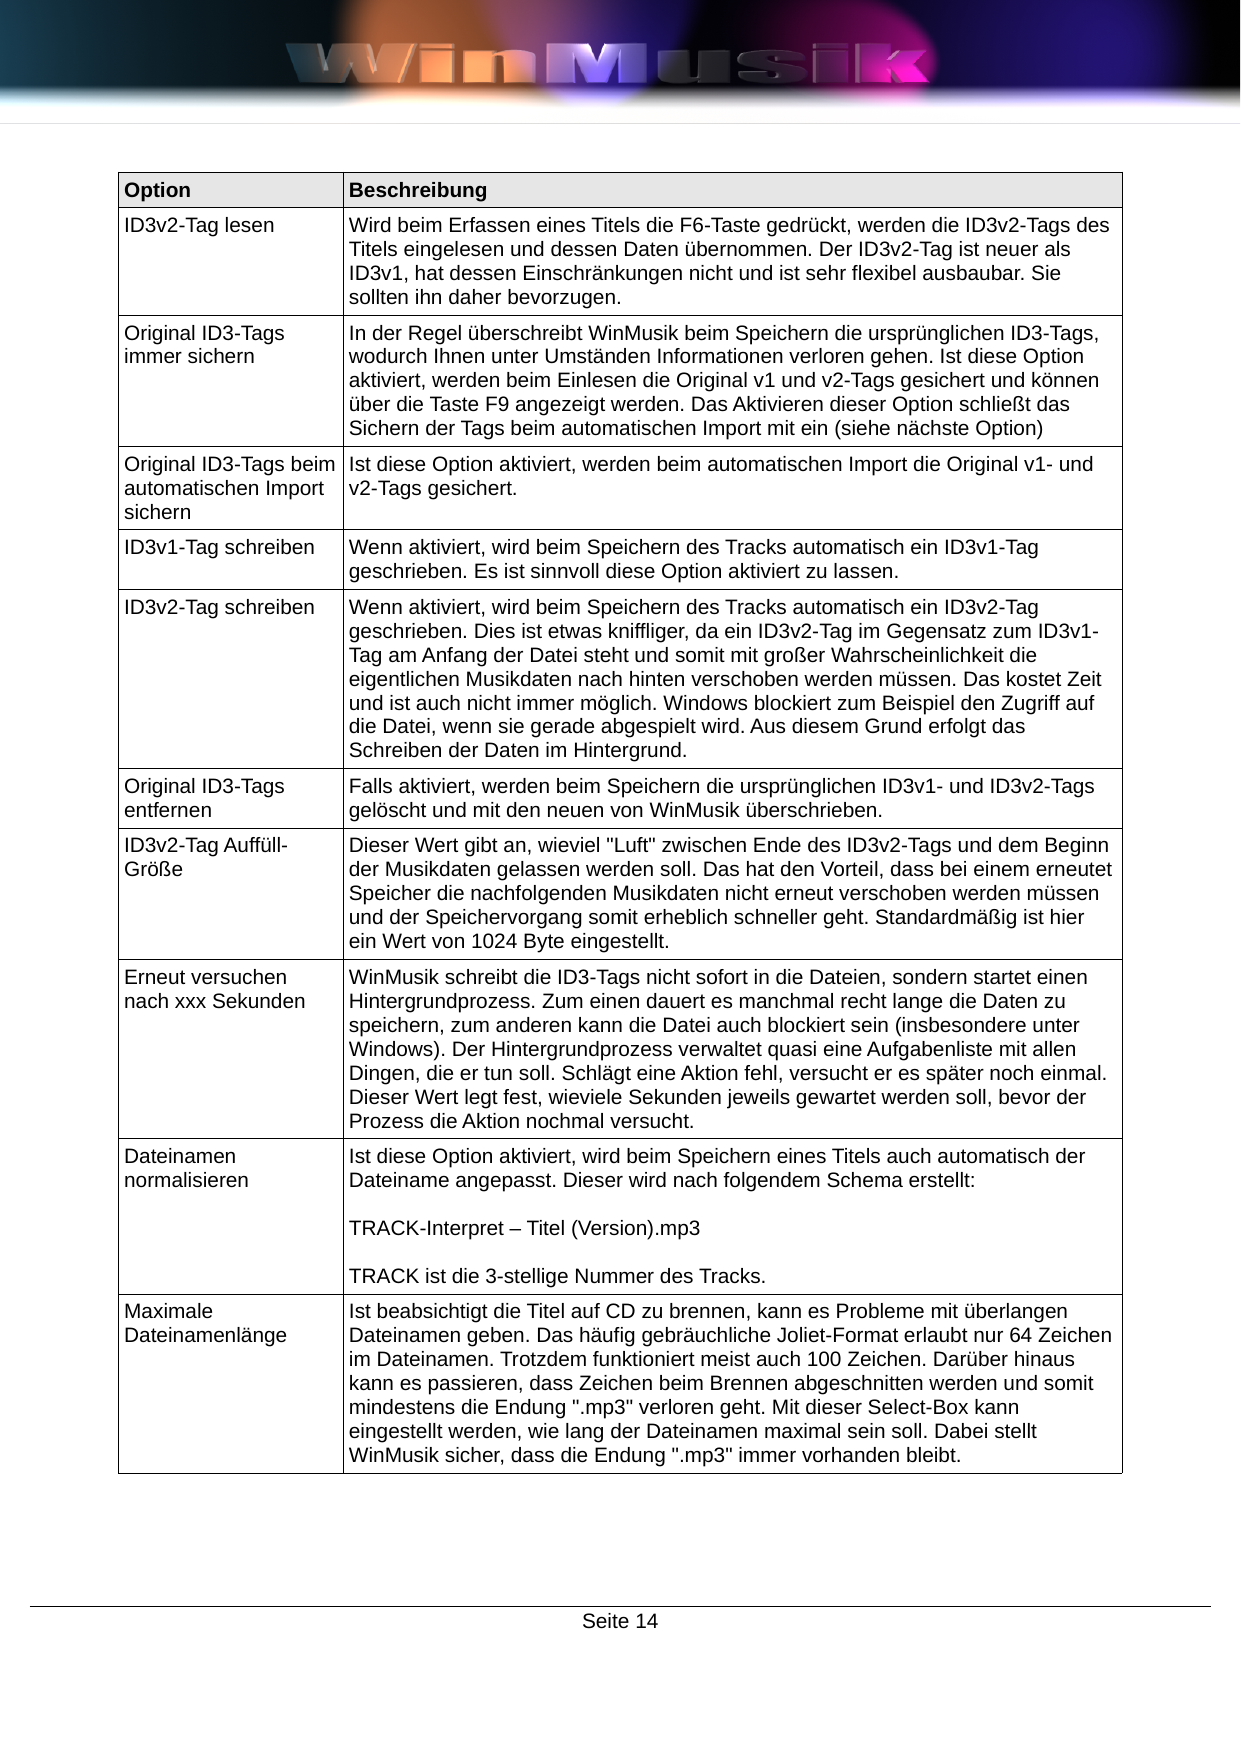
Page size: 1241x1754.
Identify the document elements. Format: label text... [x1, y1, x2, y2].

table_cell Wird beim Erfassen eines Titels die F6-Taste gedrückt, werden die ID3v2-Tags des Titels eingelesen und dessen Daten übernommen. Der ID3v2-Tag ist neuer als ID3v1, hat dessen Einschränkungen nicht und ist sehr flexibel ausbaubar. Sie sollten ihn daher bevorzugen. [344, 208, 1122, 314]
table_cell Dieser Wert gibt an, wieviel "Luft" zwischen Ende des ID3v2-Tags und dem Beginn der Musikdaten gelassen werden soll. Das hat den Vorteil, dass bei einem erneutet Speicher die nachfolgenden Musikdaten nicht erneut verschoben werden müssen und der Speichervorgang somit erheblich schneller geht. Standardmäßig ist hier ein Wert von 1024 Byte eingestellt. [344, 829, 1122, 959]
table_cell Maximale Dateinamenlänge [119, 1295, 343, 1473]
table_cell Ist diese Option aktiviert, werden beim automatischen Import die Original v1- und v2-Tags gesichert. [344, 447, 1122, 529]
table_cell Ist diese Option aktiviert, wird beim Speichern eines Titels auch automatisch der Dateiname angepasst. Dieser wird nach folgendem Schema erstellt: TRACK-Interpret – Titel (Version).mp3 TRACK ist die 3-stellige Nummer des Tracks. [344, 1139, 1122, 1293]
table_cell In der Regel überschreibt WinMusik beim Speichern die ursprünglichen ID3-Tags, wodurch Ihnen unter Umständen Informationen verloren gehen. Ist diese Option aktiviert, werden beim Einlesen die Original v1 und v2-Tags gesichert und können über die Taste F9 angezeigt werden. Das Aktivieren dieser Option schließt das Sichern der Tags beim automatischen Import mit ein (siehe nächste Option) [344, 316, 1122, 446]
table_cell ID3v2-Tag Auffüll-Größe [119, 829, 343, 959]
table_cell Original ID3-Tags beim automatischen Import sichern [119, 447, 343, 529]
table_cell Original ID3-Tags immer sichern [119, 316, 343, 446]
table_cell Erneut versuchen nach xxx Sekunden [119, 960, 343, 1138]
table_cell Wenn aktiviert, wird beim Speichern des Tracks automatisch ein ID3v1-Tag geschrieben. Es ist sinnvoll diese Option aktiviert zu lassen. [344, 530, 1122, 589]
table_cell ID3v2-Tag schreiben [119, 590, 343, 768]
table_cell Dateinamen normalisieren [119, 1139, 343, 1293]
table_cell WinMusik schreibt die ID3-Tags nicht sofort in die Dateien, sondern startet einen Hintergrundprozess. Zum einen dauert es manchmal recht lange die Daten zu speichern, zum anderen kann die Datei auch blockiert sein (insbesondere unter Windows). Der Hintergrundprozess verwaltet quasi eine Aufgabenliste mit allen Dingen, die er tun soll. Schlägt eine Aktion fehl, versucht er es später noch einmal. Dieser Wert legt fest, wieviele Sekunden jeweils gewartet werden soll, bevor der Prozess die Aktion nochmal versucht. [344, 960, 1122, 1138]
table_cell Falls aktiviert, werden beim Speichern die ursprünglichen ID3v1- und ID3v2-Tags gelöscht und mit den neuen von WinMusik überschrieben. [344, 769, 1122, 827]
table_cell Ist beabsichtigt die Titel auf CD zu brennen, kann es Probleme mit überlangen Dateinamen geben. Das häufig gebräuchliche Joliet-Format erlaubt nur 64 Zeichen im Dateinamen. Trotzdem funktioniert meist auch 100 Zeichen. Darüber hinaus kann es passieren, dass Zeichen beim Brennen abgeschnitten werden und somit mindestens die Endung ".mp3" verloren geht. Mit dieser Select-Box kann eingestellt werden, wie lang der Dateinamen maximal sein soll. Dabei stellt WinMusik sicher, dass die Endung ".mp3" immer vorhanden bleibt. [344, 1295, 1122, 1473]
table_cell ID3v1-Tag schreiben [119, 530, 343, 589]
table_cell ID3v2-Tag lesen [119, 208, 343, 314]
table_cell Wenn aktiviert, wird beim Speichern des Tracks automatisch ein ID3v2-Tag geschrieben. Dies ist etwas kniffliger, da ein ID3v2-Tag im Gegensatz zum ID3v1-Tag am Anfang der Datei steht und somit mit großer Wahrscheinlichkeit die eigentlichen Musikdaten nach hinten verschoben werden müssen. Das kostet Zeit und ist auch nicht immer möglich. Windows blockiert zum Beispiel den Zugriff auf die Datei, wenn sie gerade abgespielt wird. Aus diesem Grund erfolgt das Schreiben der Daten im Hintergrund. [344, 590, 1122, 768]
table_header Beschreibung [344, 173, 1122, 207]
table_cell Original ID3-Tags entfernen [119, 769, 343, 827]
table_header Option [119, 173, 343, 207]
